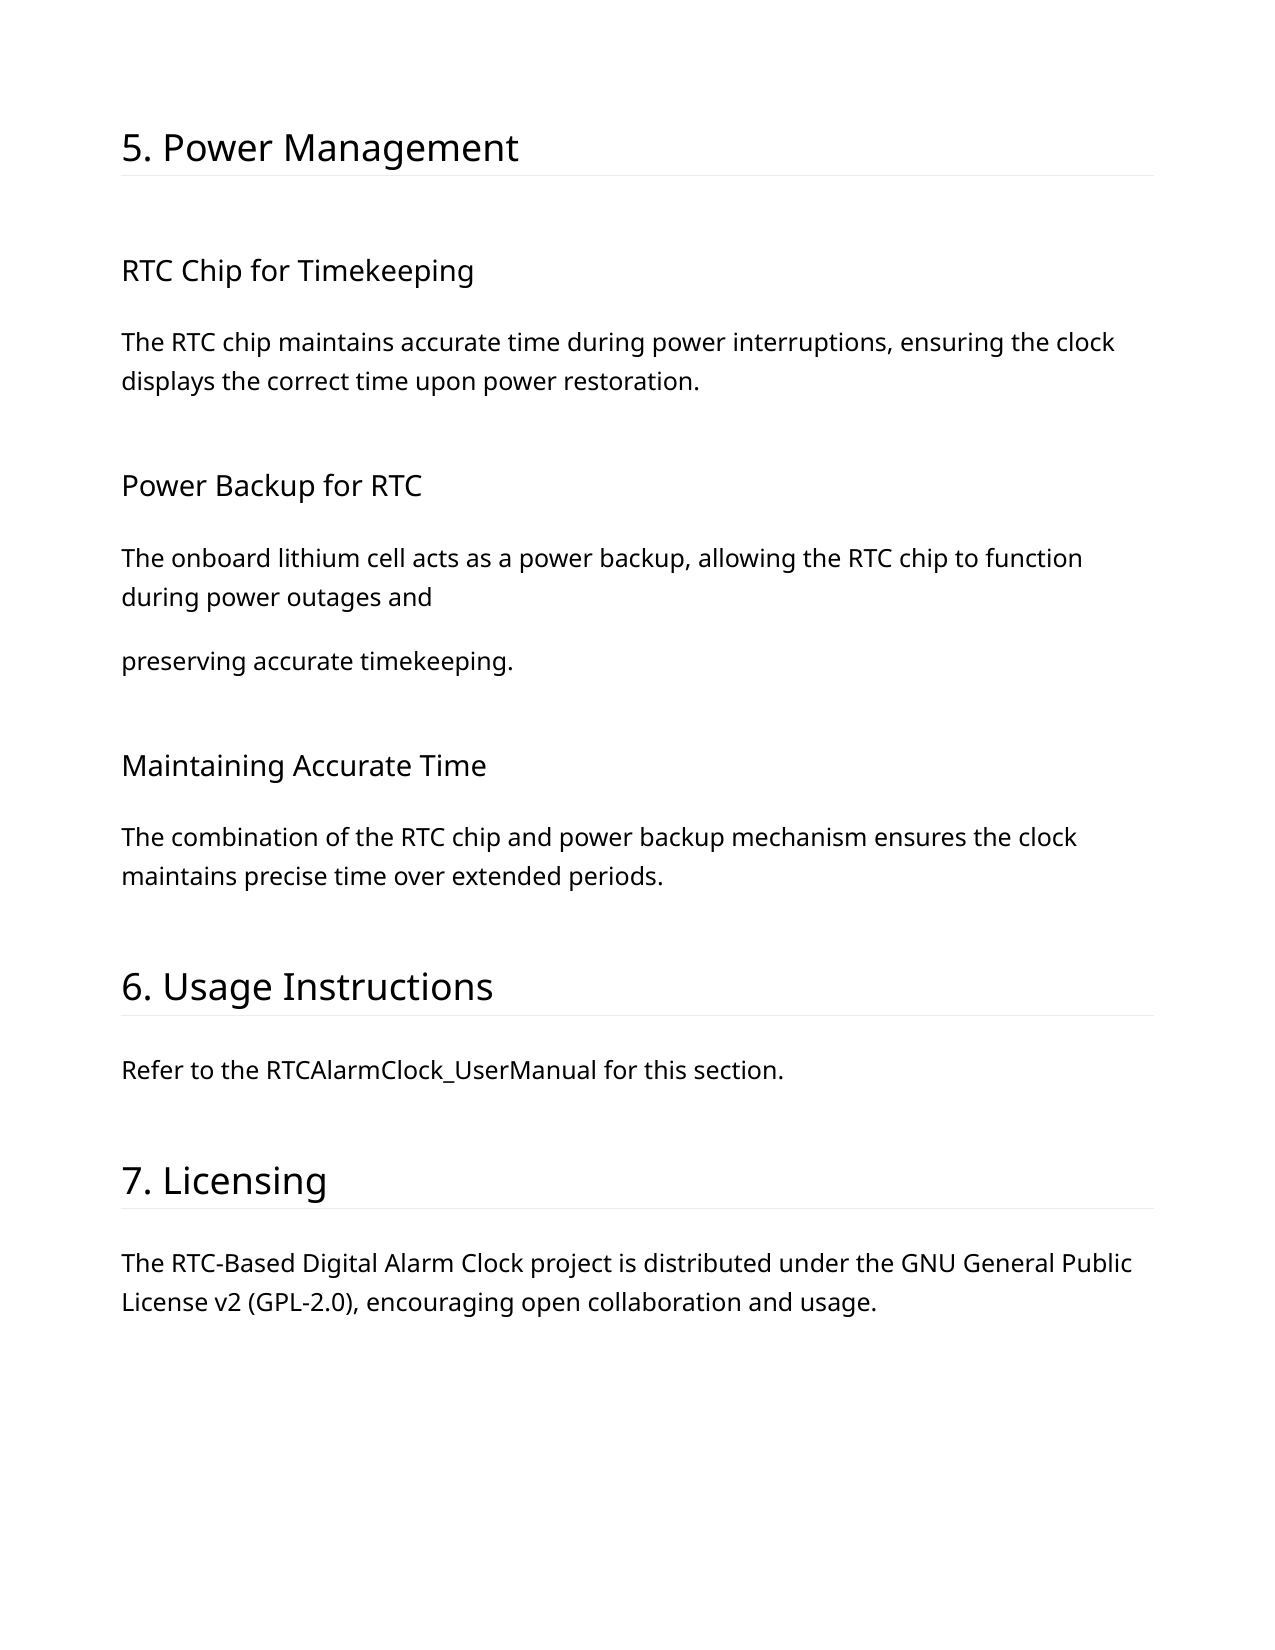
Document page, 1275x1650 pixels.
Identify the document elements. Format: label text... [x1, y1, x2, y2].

subtitle Maintaining Accurate Time [121, 745, 1154, 785]
text The RTC chip maintains accurate time during power interruptions, ensuring the clock displays the correct time upon power restoration. [121, 325, 1154, 398]
subtitle 5. Power Management [121, 121, 1154, 175]
subtitle 6. Usage Instructions [121, 961, 1154, 1015]
text Refer to the RTCAlarmClock_UserManual for this section. [121, 1052, 1154, 1087]
text The onboard lithium cell acts as a power backup, allowing the RTC chip to function during power outages and [121, 540, 1154, 613]
subtitle Power Backup for RTC [121, 466, 1154, 505]
text The RTC-Based Digital Alarm Clock project is distributed under the GNU General Public License v2 (GPL-2.0), encouraging open collaboration and usage. [121, 1246, 1154, 1319]
subtitle RTC Chip for Timekeeping [121, 250, 1154, 290]
subtitle 7. Licensing [121, 1154, 1154, 1208]
text preserving accurate timekeeping. [121, 644, 1154, 678]
text The combination of the RTC chip and power backup mechanism ensures the clock maintains precise time over extended periods. [121, 820, 1154, 893]
